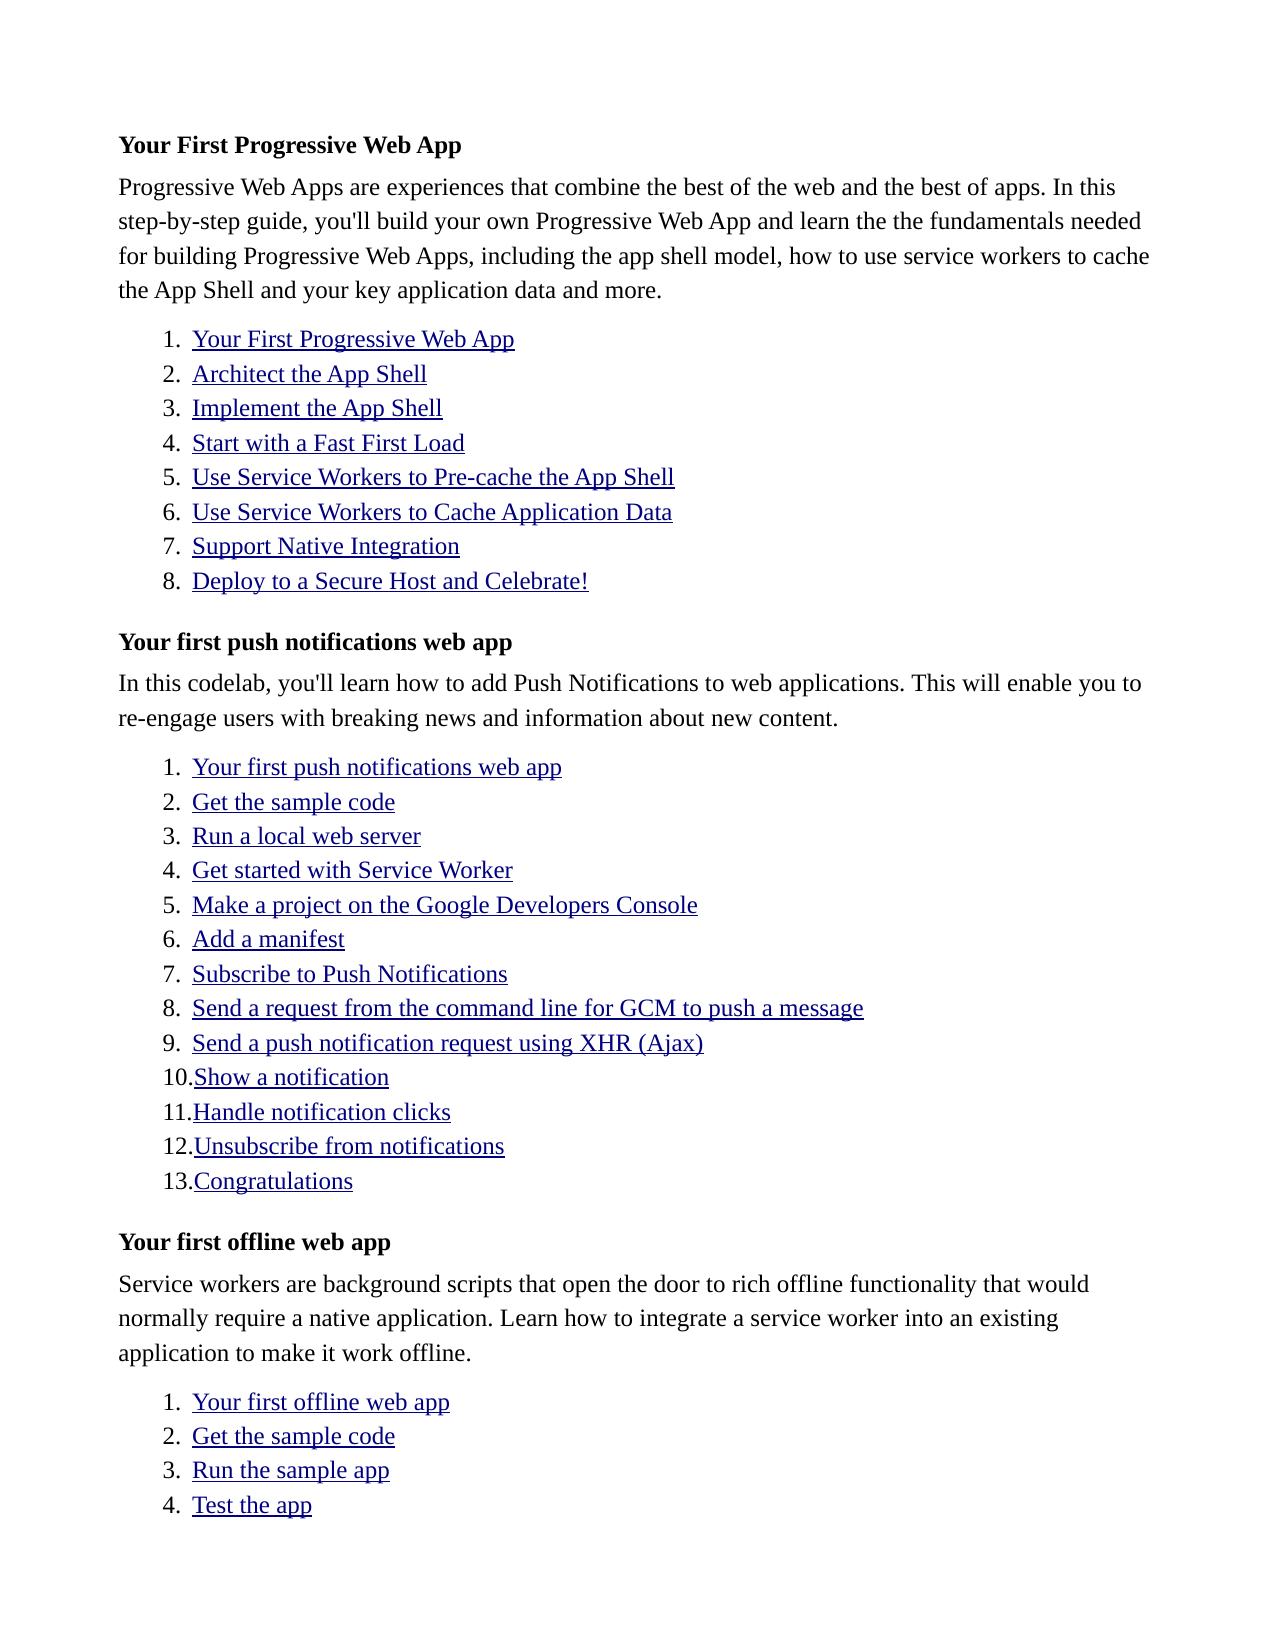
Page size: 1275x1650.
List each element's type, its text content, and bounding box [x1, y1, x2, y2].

list Congratulations [162, 1166, 1157, 1194]
list Your first push notifications web app [162, 752, 1157, 781]
list Deploy to a Secure Host and Celebrate! [162, 566, 1157, 594]
list Subscribe to Push Notifications [162, 959, 1157, 988]
list Get started with Service Worker [162, 856, 1157, 884]
list Support Native Integration [162, 531, 1157, 560]
list Get the sample code [162, 787, 1157, 815]
text Progressive Web Apps are experiences that combine the best of the web and the best of apps. In this step-by-step guide, you'll build your own Progressive Web App and learn the the fundamentals needed for building Progressive Web Apps, including the app shell model, how to use service workers to cache the App Shell and your key application data and more. [118, 172, 1157, 304]
list Implement the App Shell [162, 393, 1157, 422]
list Get the sample code [162, 1421, 1157, 1450]
list Add a manifest [162, 924, 1157, 953]
list Run the sample app [162, 1456, 1157, 1484]
list Run a local web server [162, 821, 1157, 850]
list Your First Progressive Web App [162, 324, 1157, 353]
text Service workers are background scripts that open the door to rich offline functionality that would normally require a native application. Learn how to integrate a service worker into an existing application to make it work offline. [118, 1269, 1157, 1366]
subtitle Your first offline web app [118, 1227, 1157, 1256]
list Use Service Workers to Pre-cache the App Shell [162, 462, 1157, 491]
list Send a request from the command line for GCM to push a message [162, 993, 1157, 1022]
list Use Service Workers to Cache Application Data [162, 497, 1157, 526]
list Show a notification [162, 1062, 1157, 1091]
text In this codelab, you'll learn how to add Push Notifications to web applications. This will enable you to re-engage users with breaking news and information about new content. [118, 668, 1157, 732]
list Your first offline web app [162, 1387, 1157, 1415]
list Unsubscribe from notifications [162, 1131, 1157, 1160]
list Send a push notification request using XHR (Ajax) [162, 1028, 1157, 1057]
subtitle Your First Progressive Web App [118, 131, 1157, 159]
list Make a project on the Google Developers Console [162, 890, 1157, 919]
list Start with a Fast First Load [162, 428, 1157, 457]
list Test the app [162, 1490, 1157, 1519]
subtitle Your first push notifications web app [118, 627, 1157, 656]
list Architect the App Shell [162, 359, 1157, 388]
list Handle notification clicks [162, 1097, 1157, 1126]
